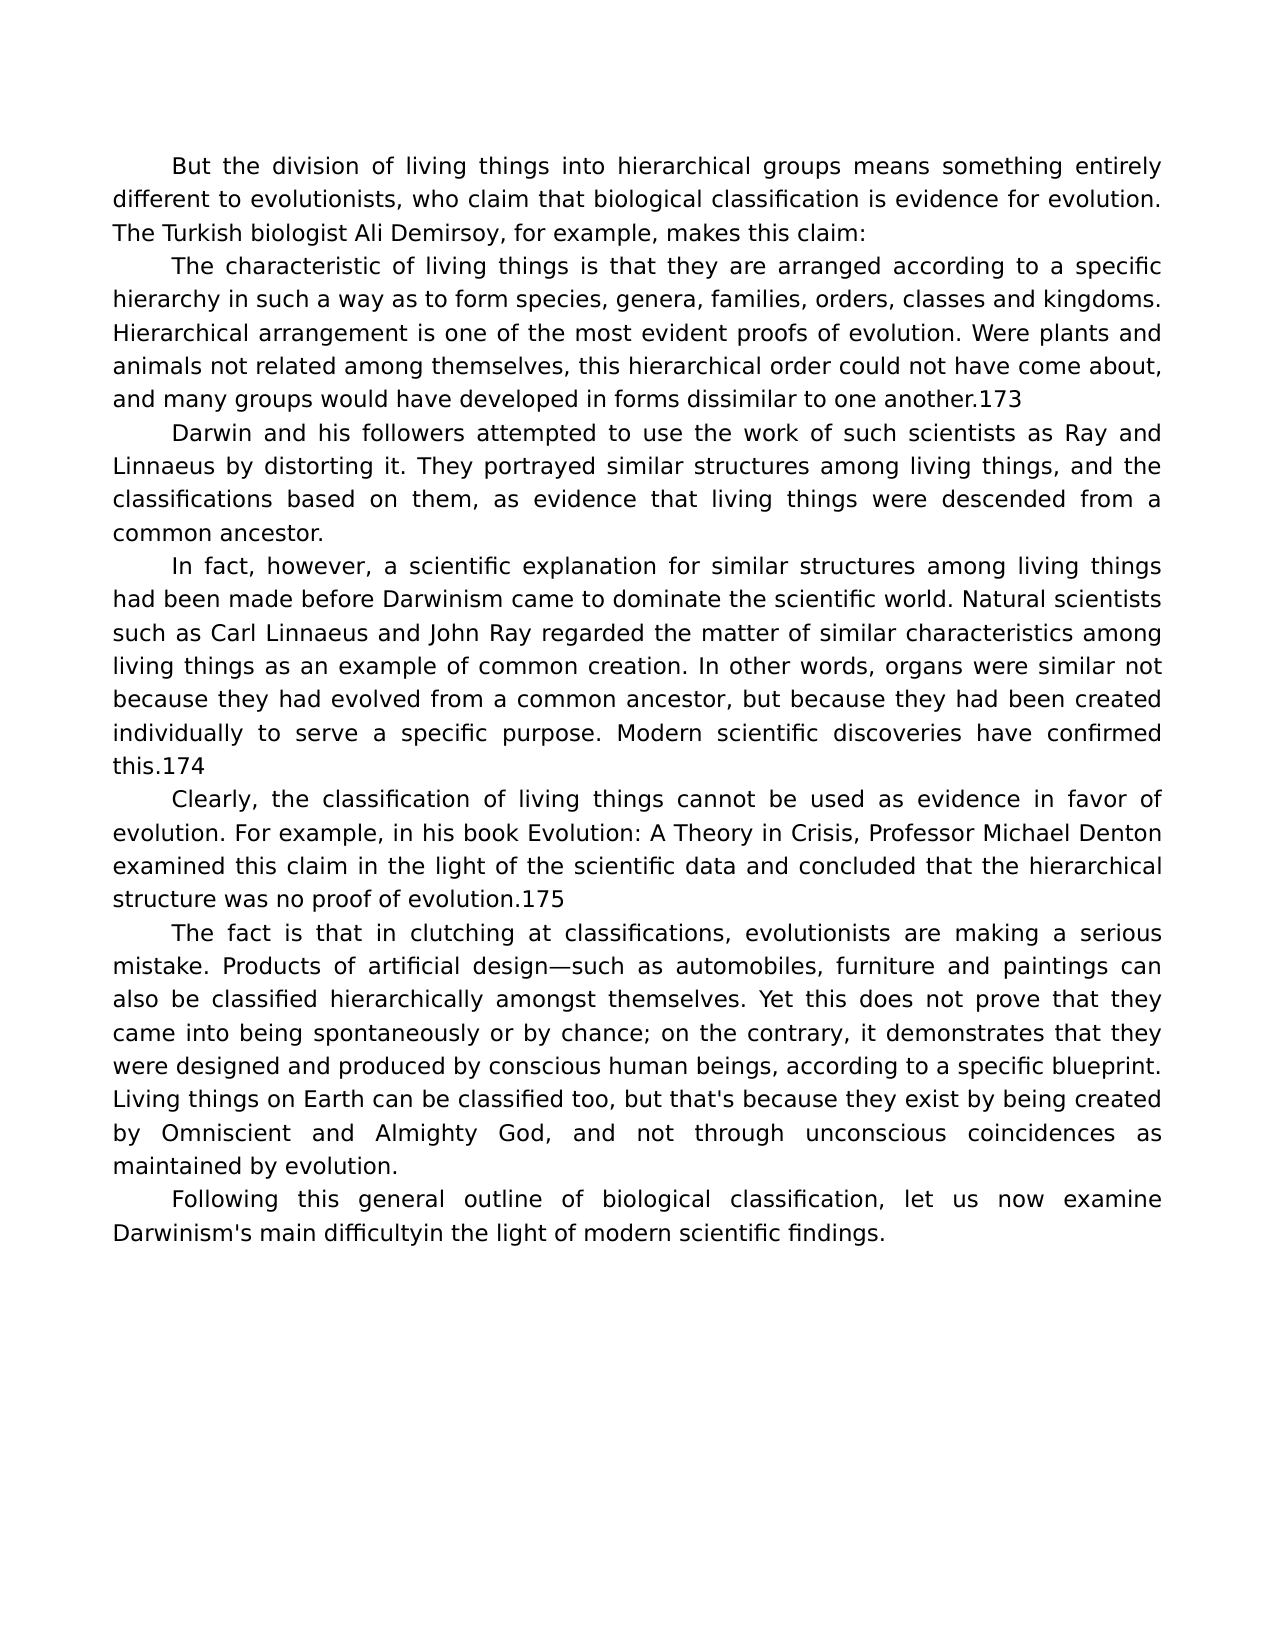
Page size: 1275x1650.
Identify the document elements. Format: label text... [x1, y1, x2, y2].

text But the division of living things into hierarchical groups means something entirely different to evolutionists, who claim that biological classification is evidence for evolution. The Turkish biologist Ali Demirsoy, for example, makes this claim: [112, 148, 1163, 248]
text Darwin and his followers attempted to use the work of such scientists as Ray and Linnaeus by distorting it. They portrayed similar structures among living things, and the classifications based on them, as evidence that living things were descended from a common ancestor. [112, 414, 1163, 548]
text Following this general outline of biological classification, let us now examine Darwinism's main difficultyin the light of modern scientific findings. [112, 1181, 1163, 1248]
text In fact, however, a scientific explanation for similar structures among living things had been made before Darwinism came to dominate the scientific world. Natural scientists such as Carl Linnaeus and John Ray regarded the matter of similar characteristics among living things as an example of common creation. In other words, organs were similar not because they had evolved from a common ancestor, but because they had been created individually to serve a specific purpose. Modern scientific discoveries have confirmed this.174 [112, 548, 1163, 781]
text The characteristic of living things is that they are arranged according to a specific hierarchy in such a way as to form species, genera, families, orders, classes and kingdoms. Hierarchical arrangement is one of the most evident proofs of evolution. Were plants and animals not related among themselves, this hierarchical order could not have come about, and many groups would have developed in forms dissimilar to one another.173 [112, 248, 1163, 414]
text Clearly, the classification of living things cannot be used as evidence in favor of evolution. For example, in his book Evolution: A Theory in Crisis, Professor Michael Denton examined this claim in the light of the scientific data and concluded that the hierarchical structure was no proof of evolution.175 [112, 781, 1163, 914]
text The fact is that in clutching at classifications, evolutionists are making a serious mistake. Products of artificial design—such as automobiles, furniture and paintings can also be classified hierarchically amongst themselves. Yet this does not prove that they came into being spontaneously or by chance; on the contrary, it demonstrates that they were designed and produced by conscious human beings, according to a specific blueprint. Living things on Earth can be classified too, but that's because they exist by being created by Omniscient and Almighty God, and not through unconscious coincidences as maintained by evolution. [112, 914, 1163, 1181]
